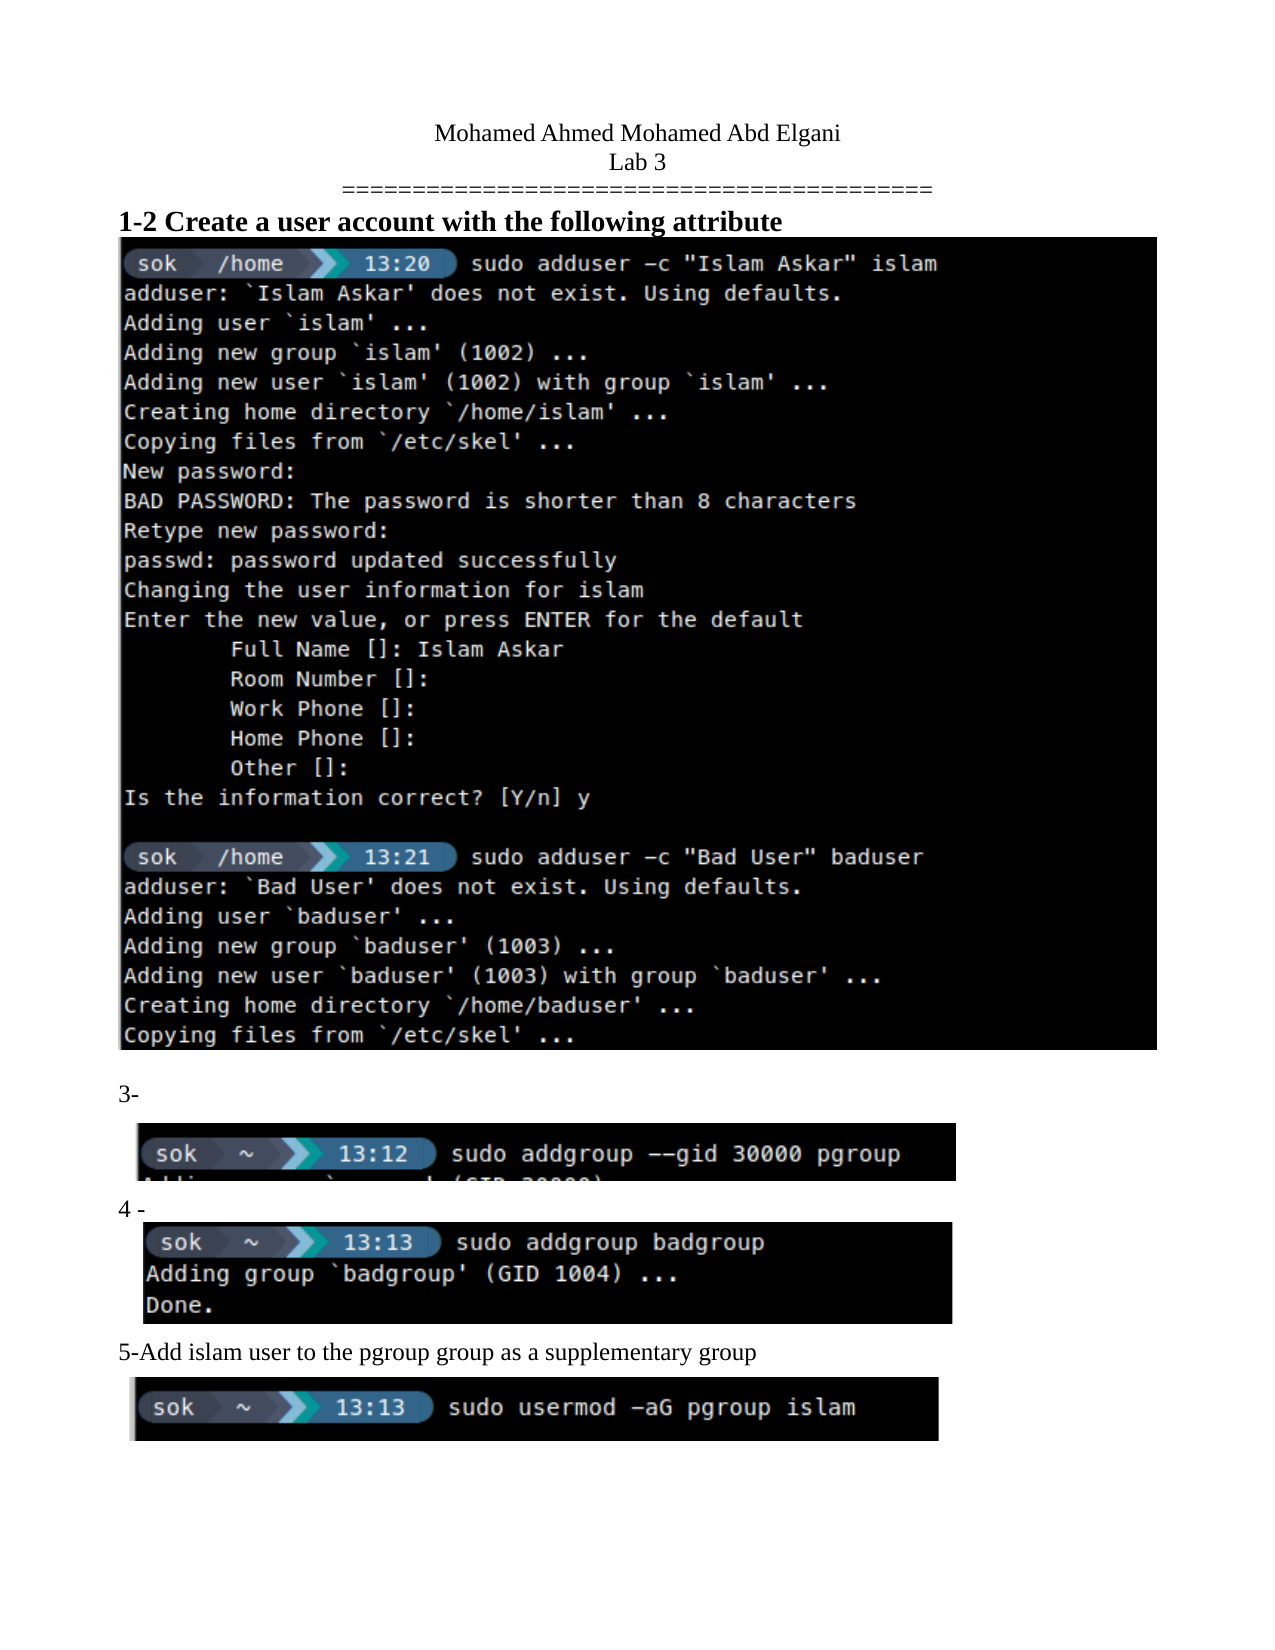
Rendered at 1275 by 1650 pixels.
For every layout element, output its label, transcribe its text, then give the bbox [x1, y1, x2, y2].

text 5-Add islam user to the pgroup group as a supplementary group [118, 1337, 1157, 1366]
text Lab 3 [118, 147, 1157, 176]
picture [118, 237, 1157, 1050]
picture [129, 1377, 939, 1441]
picture [135, 1123, 956, 1181]
text ========================================== [118, 176, 1157, 204]
text Mohamed Ahmed Mohamed Abd Elgani [118, 118, 1157, 147]
text 3- [118, 1079, 1157, 1107]
text 4 - [118, 1194, 1157, 1222]
text 1-2 Create a user account with the following attribute [118, 204, 1157, 237]
picture [143, 1222, 953, 1324]
